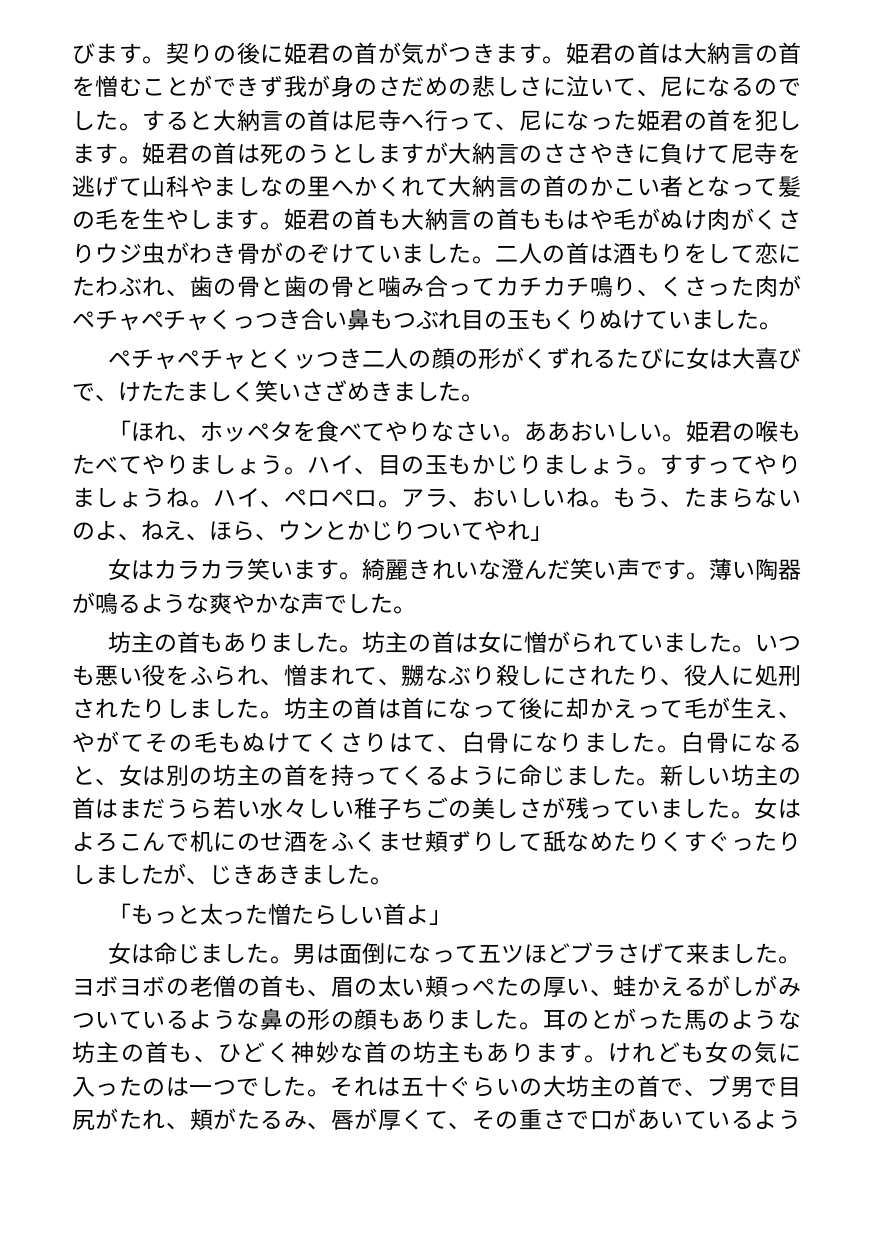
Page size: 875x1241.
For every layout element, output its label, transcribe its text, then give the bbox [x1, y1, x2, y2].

text 「ほれ、ホッペタを食べてやりなさい。ああおいしい。姫君の喉もたべてやりましょう。ハイ、目の玉もかじりましょう。すすってやりましょうね。ハイ、ペロペロ。アラ、おいしいね。もう、たまらないのよ、ねえ、ほら、ウンとかじりついてやれ」 [72, 413, 802, 546]
text びます。契りの後に姫君の首が気がつきます。姫君の首は大納言の首を憎むことができず我が身のさだめの悲しさに泣いて、尼になるのでした。すると大納言の首は尼寺へ行って、尼になった姫君の首を犯します。姫君の首は死のうとしますが大納言のささやきに負けて尼寺を逃げて山科やましなの里へかくれて大納言の首のかこい者となって髪の毛を生やします。姫君の首も大納言の首ももはや毛がぬけ肉がくさりウジ虫がわき骨がのぞけていました。二人の首は酒もりをして恋にたわぶれ、歯の骨と歯の骨と噛み合ってカチカチ鳴り、くさった肉がペチャペチャくっつき合い鼻もつぶれ目の玉もくりぬけていました。 [72, 36, 802, 335]
text 女は命じました。男は面倒になって五ツほどブラさげて来ました。ヨボヨボの老僧の首も、眉の太い頬っぺたの厚い、蛙かえるがしがみついているような鼻の形の顔もありました。耳のとがった馬のような坊主の首も、ひどく神妙な首の坊主もあります。けれども女の気に入ったのは一つでした。それは五十ぐらいの大坊主の首で、ブ男で目尻がたれ、頬がたるみ、唇が厚くて、その重さで口があいているよう [72, 936, 802, 1135]
text ペチャペチャとくッつき二人の顔の形がくずれるたびに女は大喜びで、けたたましく笑いさざめきました。 [72, 341, 802, 407]
text 坊主の首もありました。坊主の首は女に憎がられていました。いつも悪い役をふられ、憎まれて、嬲なぶり殺しにされたり、役人に処刑されたりしました。坊主の首は首になって後に却かえって毛が生え、やがてその毛もぬけてくさりはて、白骨になりました。白骨になると、女は別の坊主の首を持ってくるように命じました。新しい坊主の首はまだうら若い水々しい稚子ちごの美しさが残っていました。女はよろこんで机にのせ酒をふくませ頬ずりして舐なめたりくすぐったりしましたが、じきあきました。 [72, 625, 802, 891]
text 女はカラカラ笑います。綺麗きれいな澄んだ笑い声です。薄い陶器が鳴るような爽やかな声でした。 [72, 552, 802, 619]
text 「もっと太った憎たらしい首よ」 [72, 896, 802, 930]
